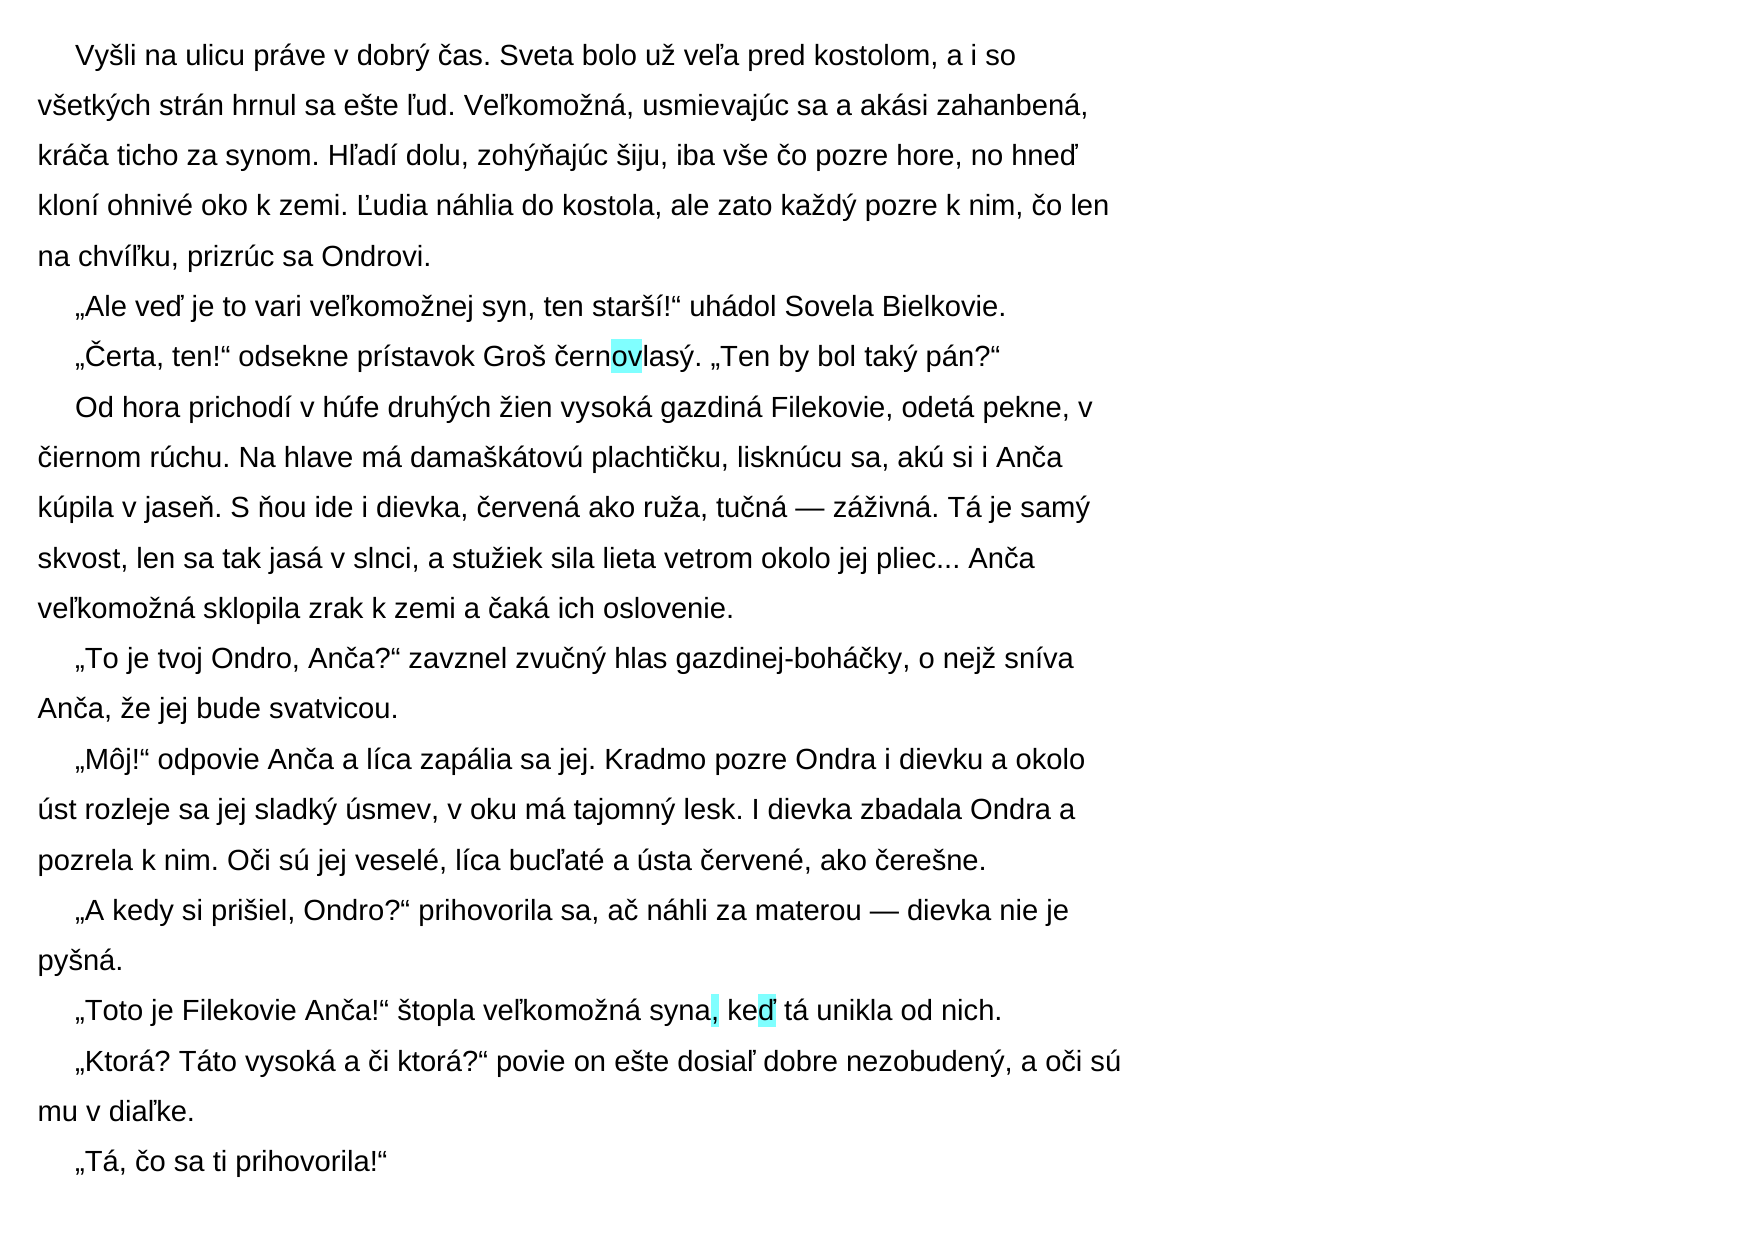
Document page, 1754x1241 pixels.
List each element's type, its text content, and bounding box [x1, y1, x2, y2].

text „Môj!“ odpovie Anča a líca zapália sa jej. Kradmo pozre Ondra i dievku a okolo úst roz­leje sa jej sladký úsmev, v oku má tajomný lesk. I dievka zbadala Ondra a pozrela k nim. Oči sú jej veselé, líca bucľaté a ústa červené, ako čerešne. [37, 742, 1130, 876]
text „Ale veď je to vari veľkomožnej syn, ten starší!“ uhádol Sovela Bielkovie. [37, 289, 1130, 323]
text Vyšli na ulicu práve v dobrý čas. Sveta bolo už veľa pred kostolom, a i so všetkých strán hrnul sa ešte ľud. Veľkomožná, usmie­vajúc sa a akási zahanbená, kráča ticho za sy­nom. Hľadí dolu, zohýňajúc šiju, iba vše čo pozre hore, no hneď kloní ohnivé oko k zemi. Ľudia náhlia do kostola, ale zato každý pozre k nim, čo len na chvíľku, prizrúc sa Ondrovi. [37, 37, 1130, 272]
text „Ktorá? Táto vysoká a či ktorá?“ povie on ešte dosiaľ dobre nezobudený, a oči sú mu v diaľke. [37, 1044, 1130, 1128]
text „To je tvoj Ondro, Anča?“ zavznel zvučný hlas gazdinej-boháčky, o nejž sníva Anča, že jej bude svatvicou. [37, 641, 1130, 725]
text „Čerta, ten!“ odsekne prístavok Groš černovlasý. „Ten by bol taký pán?“ [37, 339, 1130, 373]
text „Toto je Filekovie Anča!“ štopla veľko­možná syna, keď tá unikla od nich. [37, 993, 1130, 1027]
text „A kedy si prišiel, Ondro?“ prihovorila sa, ač náhli za materou — dievka nie je pyšná. [37, 893, 1130, 977]
text „Tá, čo sa ti prihovorila!“ [37, 1144, 1130, 1178]
text Od hora prichodí v húfe druhých žien vy­soká gazdiná Filekovie, odetá pekne, v čier­nom rúchu. Na hlave má damaškátovú plachtičku, lisknúcu sa, akú si i Anča kúpila v jaseň. S ňou ide i dievka, červená ako ruža, tučná — záživná. Tá je samý skvost, len sa tak jasá v slnci, a stužiek sila lieta vetrom okolo jej pliec... Anča veľkomožná sklopila zrak k zemi a čaká ich oslovenie. [37, 390, 1130, 624]
